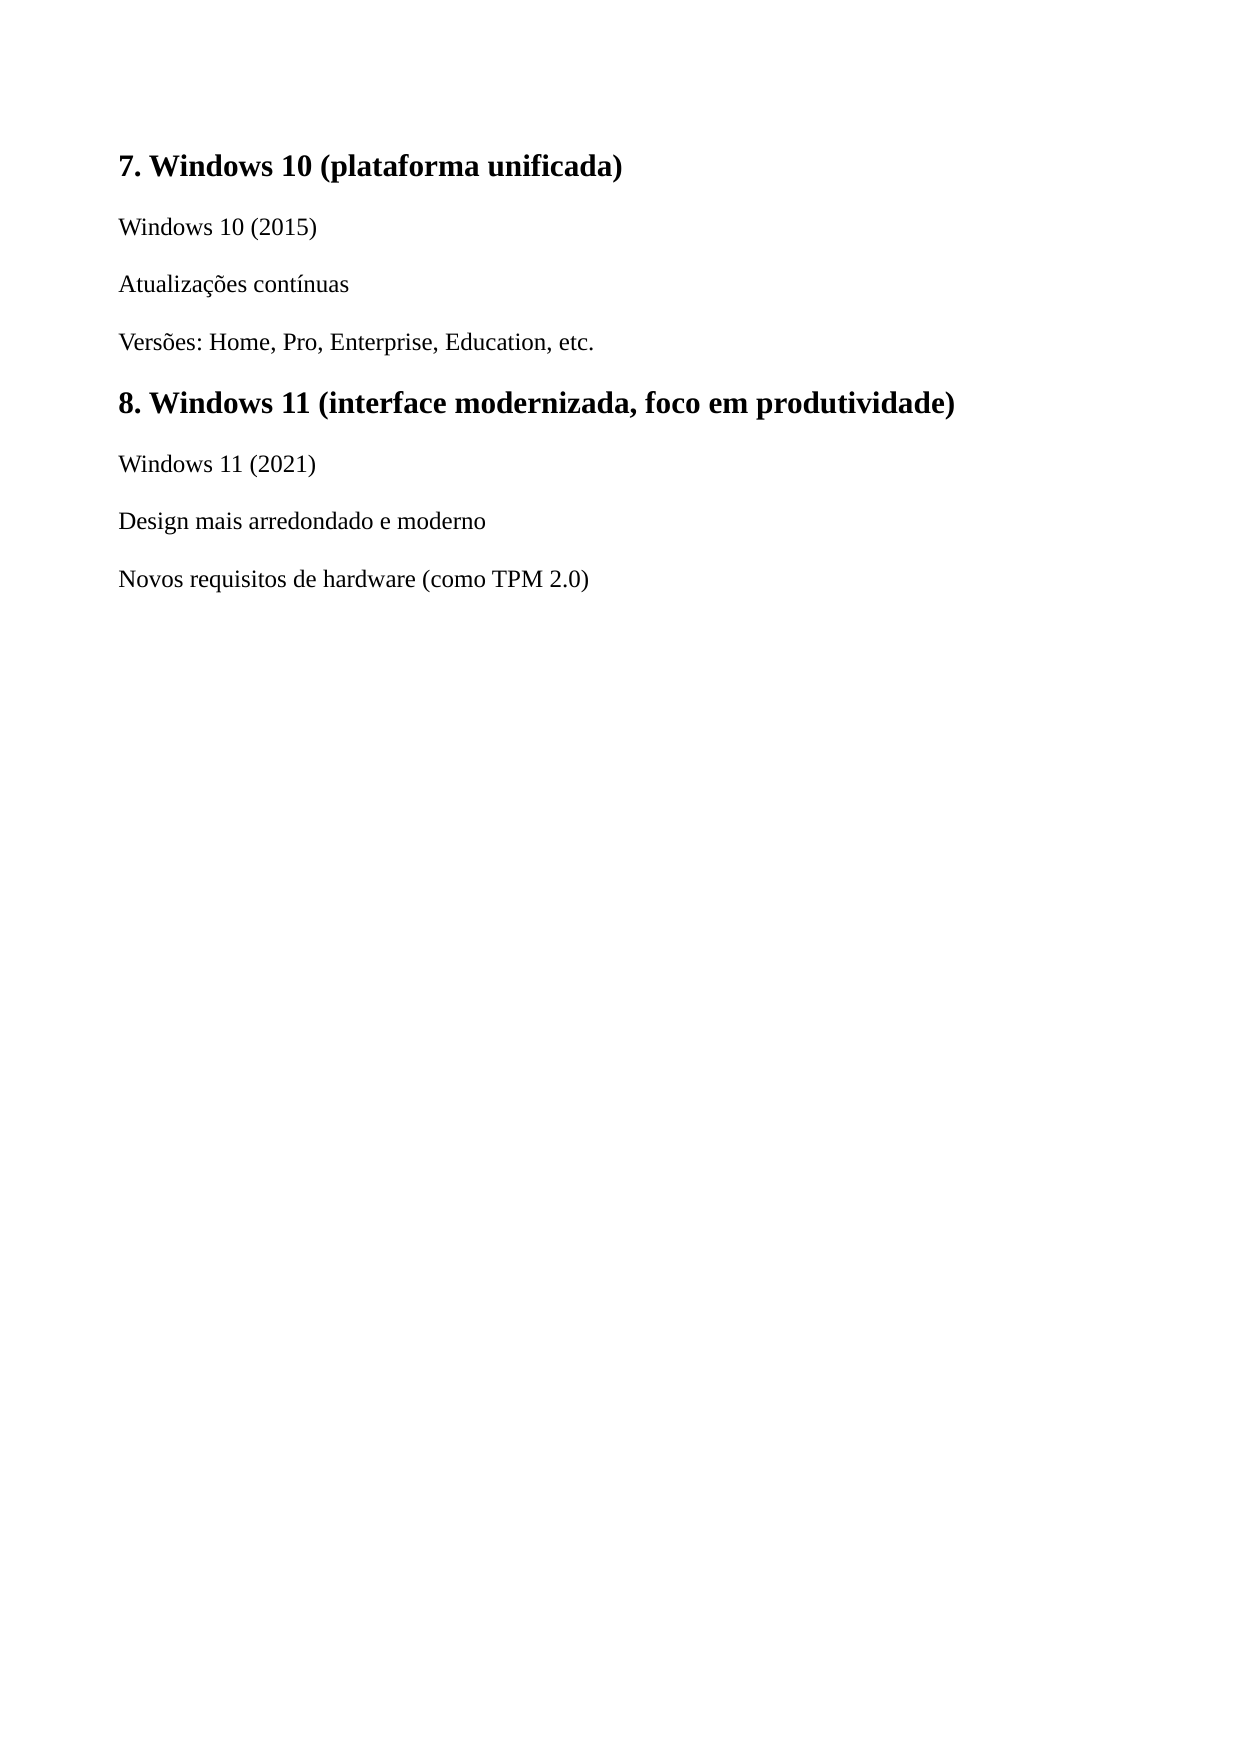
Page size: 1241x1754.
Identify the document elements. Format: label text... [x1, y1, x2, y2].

text Windows 10 (2015) [118, 212, 1122, 240]
text Design mais arredondado e moderno [118, 506, 1122, 535]
text 7. Windows 10 (plataforma unificada) [118, 147, 1122, 183]
text Atualizações contínuas [118, 269, 1122, 298]
text Novos requisitos de hardware (como TPM 2.0) [118, 564, 1122, 592]
text Versões: Home, Pro, Enterprise, Education, etc. [118, 327, 1122, 355]
text Windows 11 (2021) [118, 449, 1122, 477]
text 8. Windows 11 (interface modernizada, foco em produtividade) [118, 384, 1122, 420]
